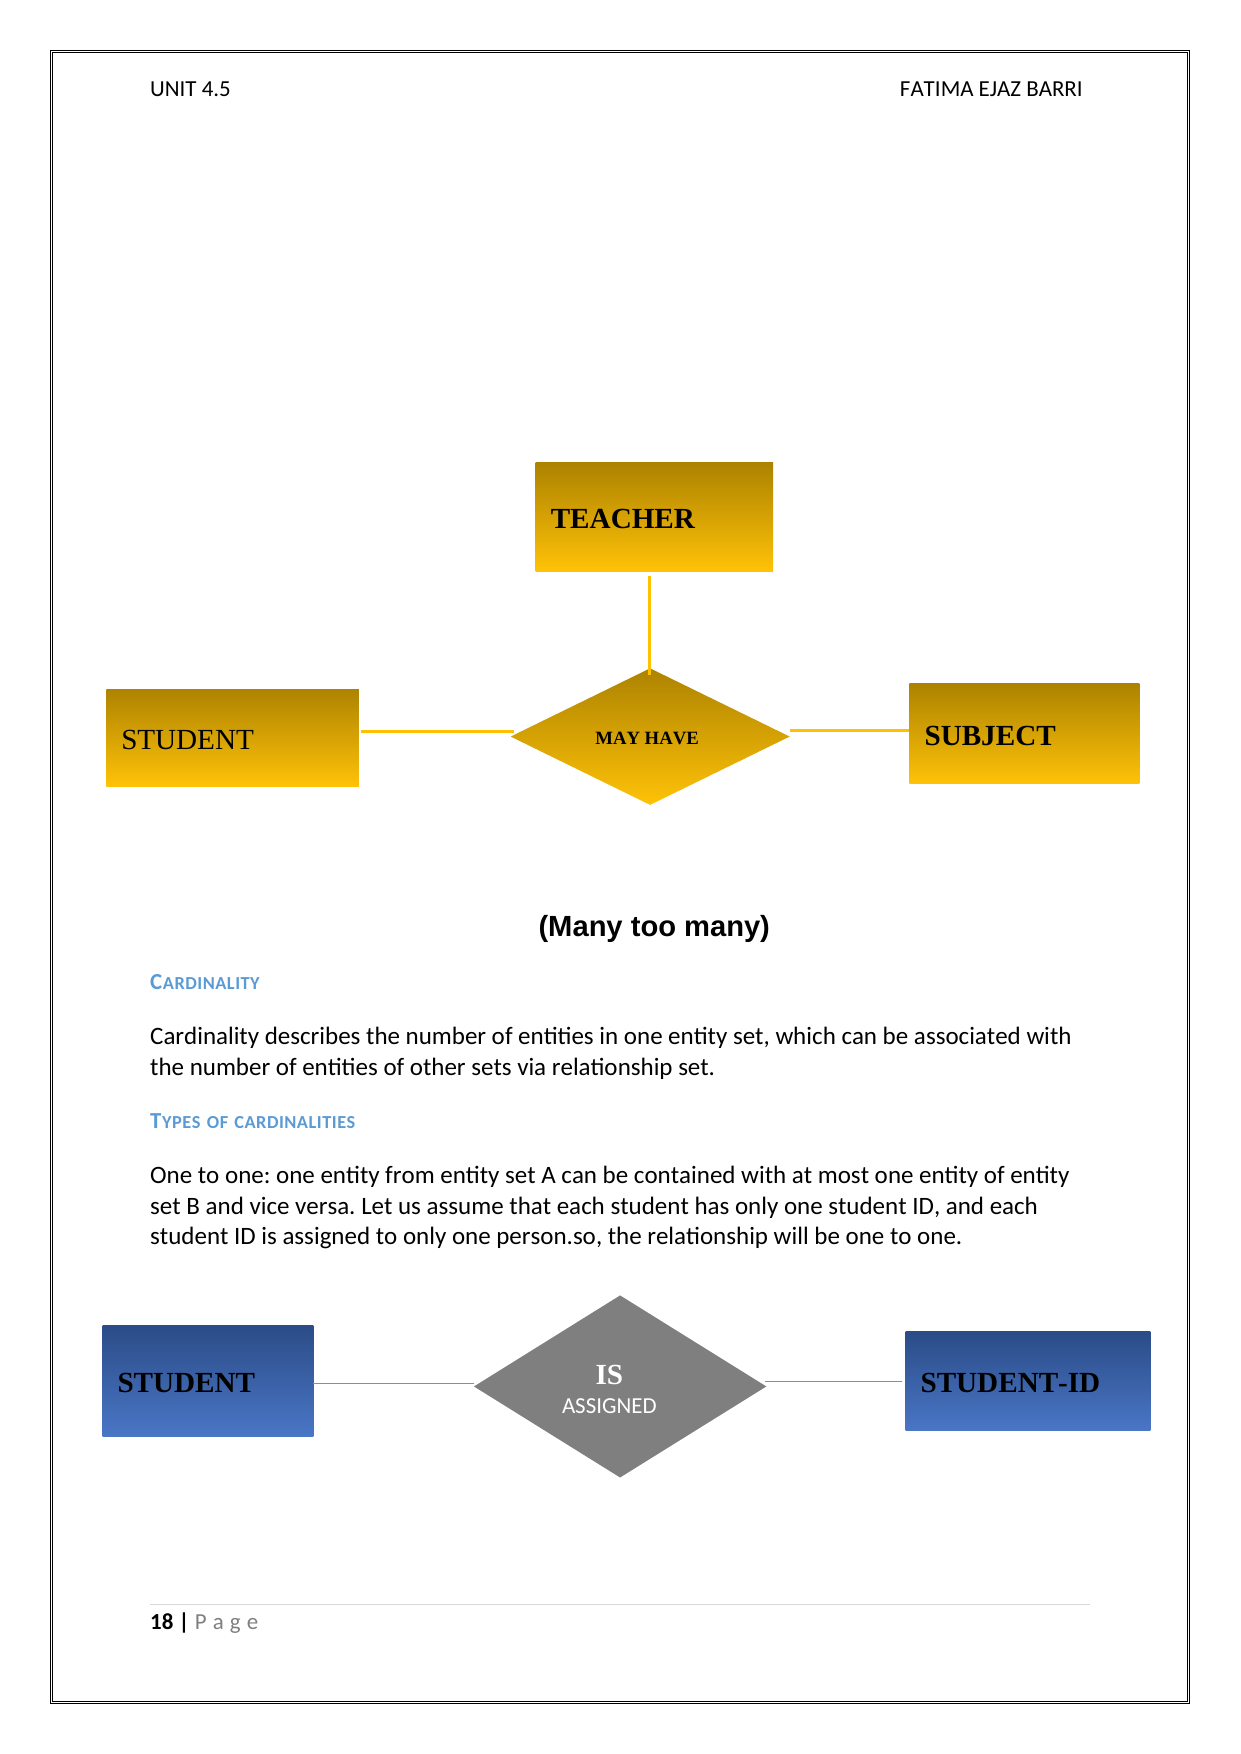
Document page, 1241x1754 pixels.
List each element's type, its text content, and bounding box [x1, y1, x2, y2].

text Types of cardinalities [150, 1106, 1090, 1134]
text (Many too many) [150, 909, 1090, 942]
text Cardinality describes the number of entities in one entity set, which can be associated with the number of entities of other sets via relationship set. [150, 1020, 1090, 1081]
text Cardinality [150, 967, 1090, 995]
text One to one: one entity from entity set A can be contained with at most one entity of entity set B and vice versa. Let us assume that each student has only one student ID, and each student ID is assigned to only one person.so, the relationship will be one to one. [150, 1159, 1090, 1251]
